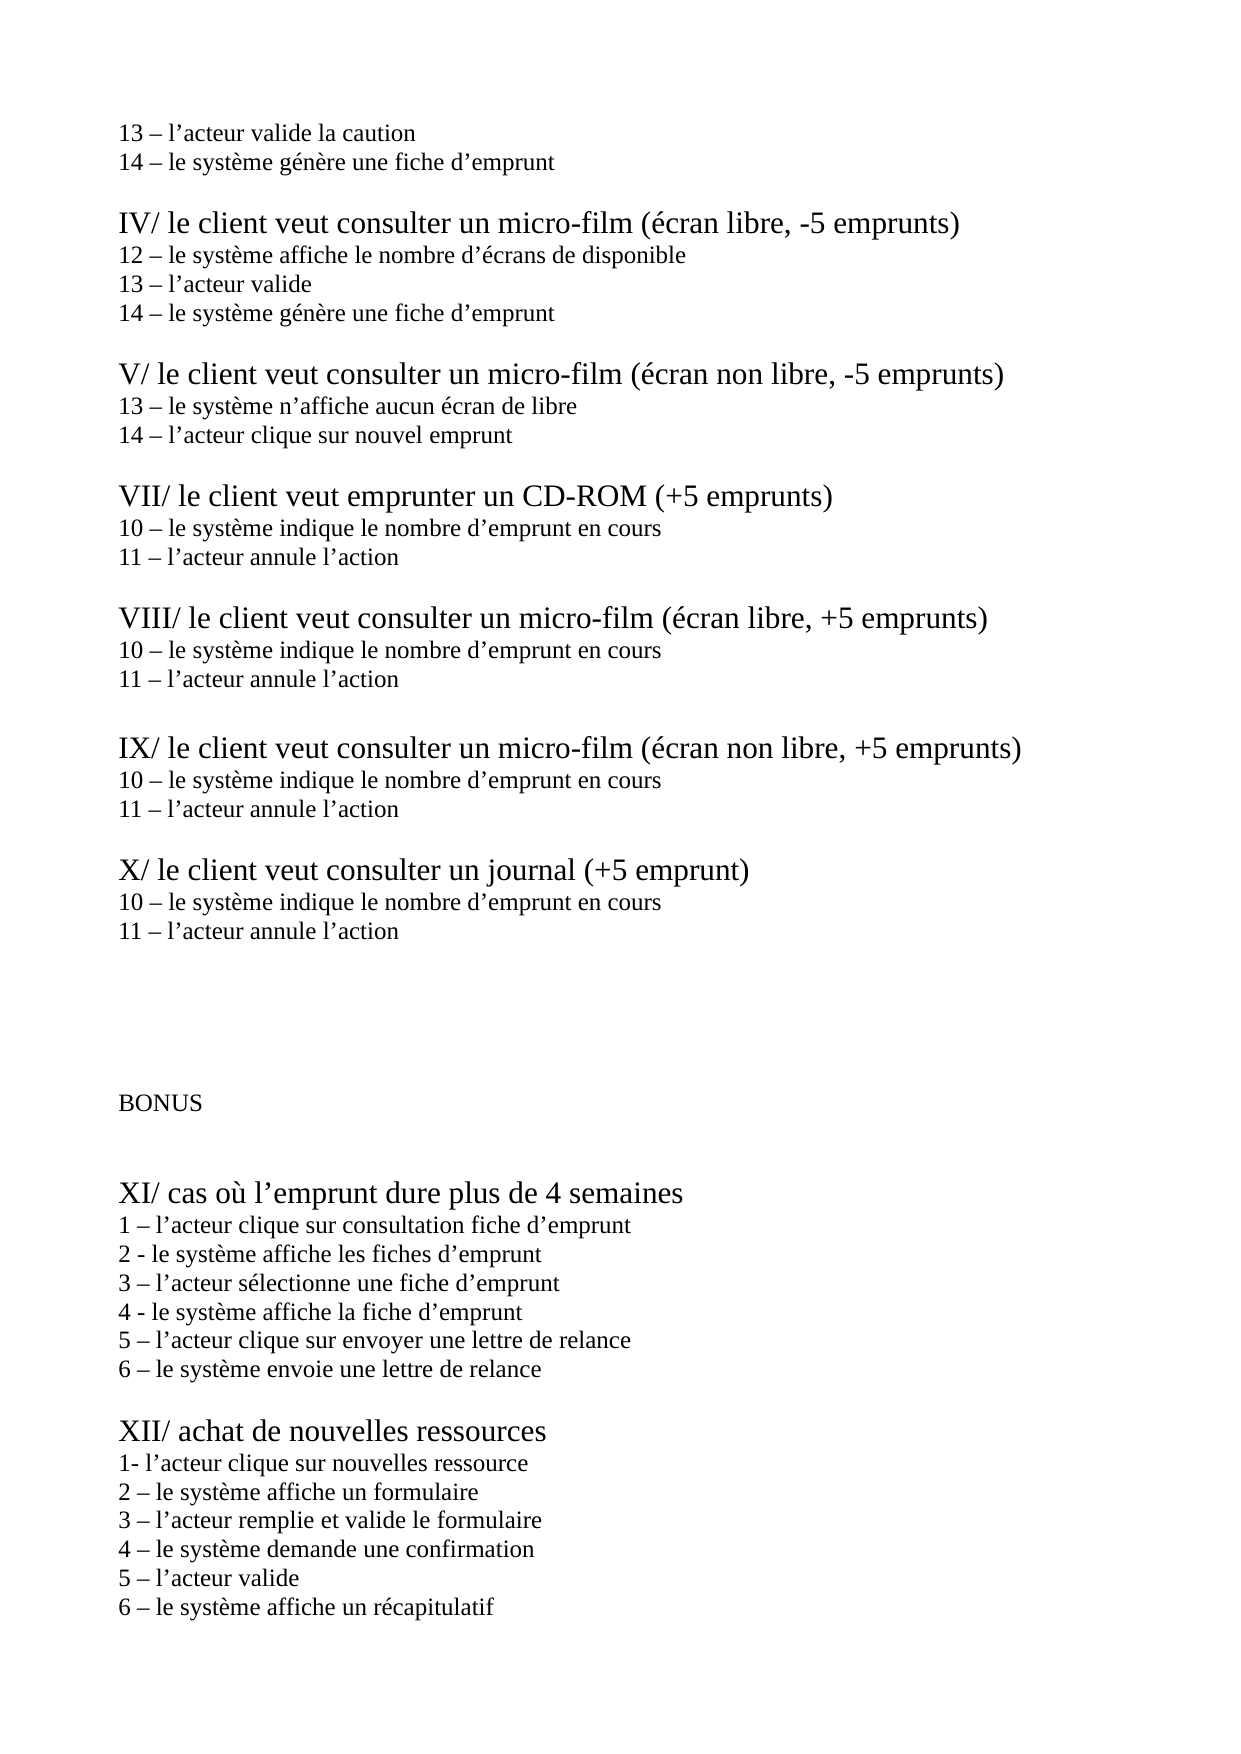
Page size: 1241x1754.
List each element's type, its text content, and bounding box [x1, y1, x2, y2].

text 10 – le système indique le nombre d’emprunt en cours [118, 513, 1122, 542]
text 5 – l’acteur clique sur envoyer une lettre de relance [118, 1326, 1122, 1354]
text 3 – l’acteur remplie et valide le formulaire [118, 1505, 1122, 1534]
text 10 – le système indique le nombre d’emprunt en cours [118, 765, 1122, 794]
text 6 – le système affiche un récapitulatif [118, 1592, 1122, 1620]
text 1 – l’acteur clique sur consultation fiche d’emprunt [118, 1211, 1122, 1239]
text 3 – l’acteur sélectionne une fiche d’emprunt [118, 1268, 1122, 1297]
text 4 – le système demande une confirmation [118, 1534, 1122, 1563]
text XII/ achat de nouvelles ressources [118, 1412, 1122, 1448]
text IV/ le client veut consulter un micro-film (écran libre, -5 emprunts) [118, 204, 1122, 240]
text BONUS [118, 1088, 1122, 1117]
text 5 – l’acteur valide [118, 1563, 1122, 1592]
text 6 – le système envoie une lettre de relance [118, 1354, 1122, 1383]
text V/ le client veut consulter un micro-film (écran non libre, -5 emprunts) [118, 355, 1122, 391]
text 1- l’acteur clique sur nouvelles ressource [118, 1448, 1122, 1477]
text 11 – l’acteur annule l’action [118, 542, 1122, 571]
text VIII/ le client veut consulter un micro-film (écran libre, +5 emprunts) [118, 600, 1122, 636]
text 13 – le système n’affiche aucun écran de libre [118, 391, 1122, 420]
text 11 – l’acteur annule l’action [118, 794, 1122, 822]
text 11 – l’acteur annule l’action [118, 916, 1122, 945]
text 10 – le système indique le nombre d’emprunt en cours [118, 887, 1122, 916]
text 14 – l’acteur clique sur nouvel emprunt [118, 420, 1122, 449]
text 13 – l’acteur valide [118, 269, 1122, 298]
text 2 - le système affiche les fiches d’emprunt [118, 1239, 1122, 1268]
text 10 – le système indique le nombre d’emprunt en cours [118, 636, 1122, 664]
text XI/ cas où l’emprunt dure plus de 4 semaines [118, 1175, 1122, 1211]
text 14 – le système génère une fiche d’emprunt [118, 298, 1122, 327]
text 13 – l’acteur valide la caution [118, 118, 1122, 147]
text IX/ le client veut consulter un micro-film (écran non libre, +5 emprunts) [118, 729, 1122, 765]
text X/ le client veut consulter un journal (+5 emprunt) [118, 851, 1122, 887]
text 2 – le système affiche un formulaire [118, 1477, 1122, 1505]
text VII/ le client veut emprunter un CD-ROM (+5 emprunts) [118, 477, 1122, 513]
text 12 – le système affiche le nombre d’écrans de disponible [118, 240, 1122, 269]
text 4 - le système affiche la fiche d’emprunt [118, 1297, 1122, 1326]
text 14 – le système génère une fiche d’emprunt [118, 147, 1122, 176]
text 11 – l’acteur annule l’action [118, 664, 1122, 693]
